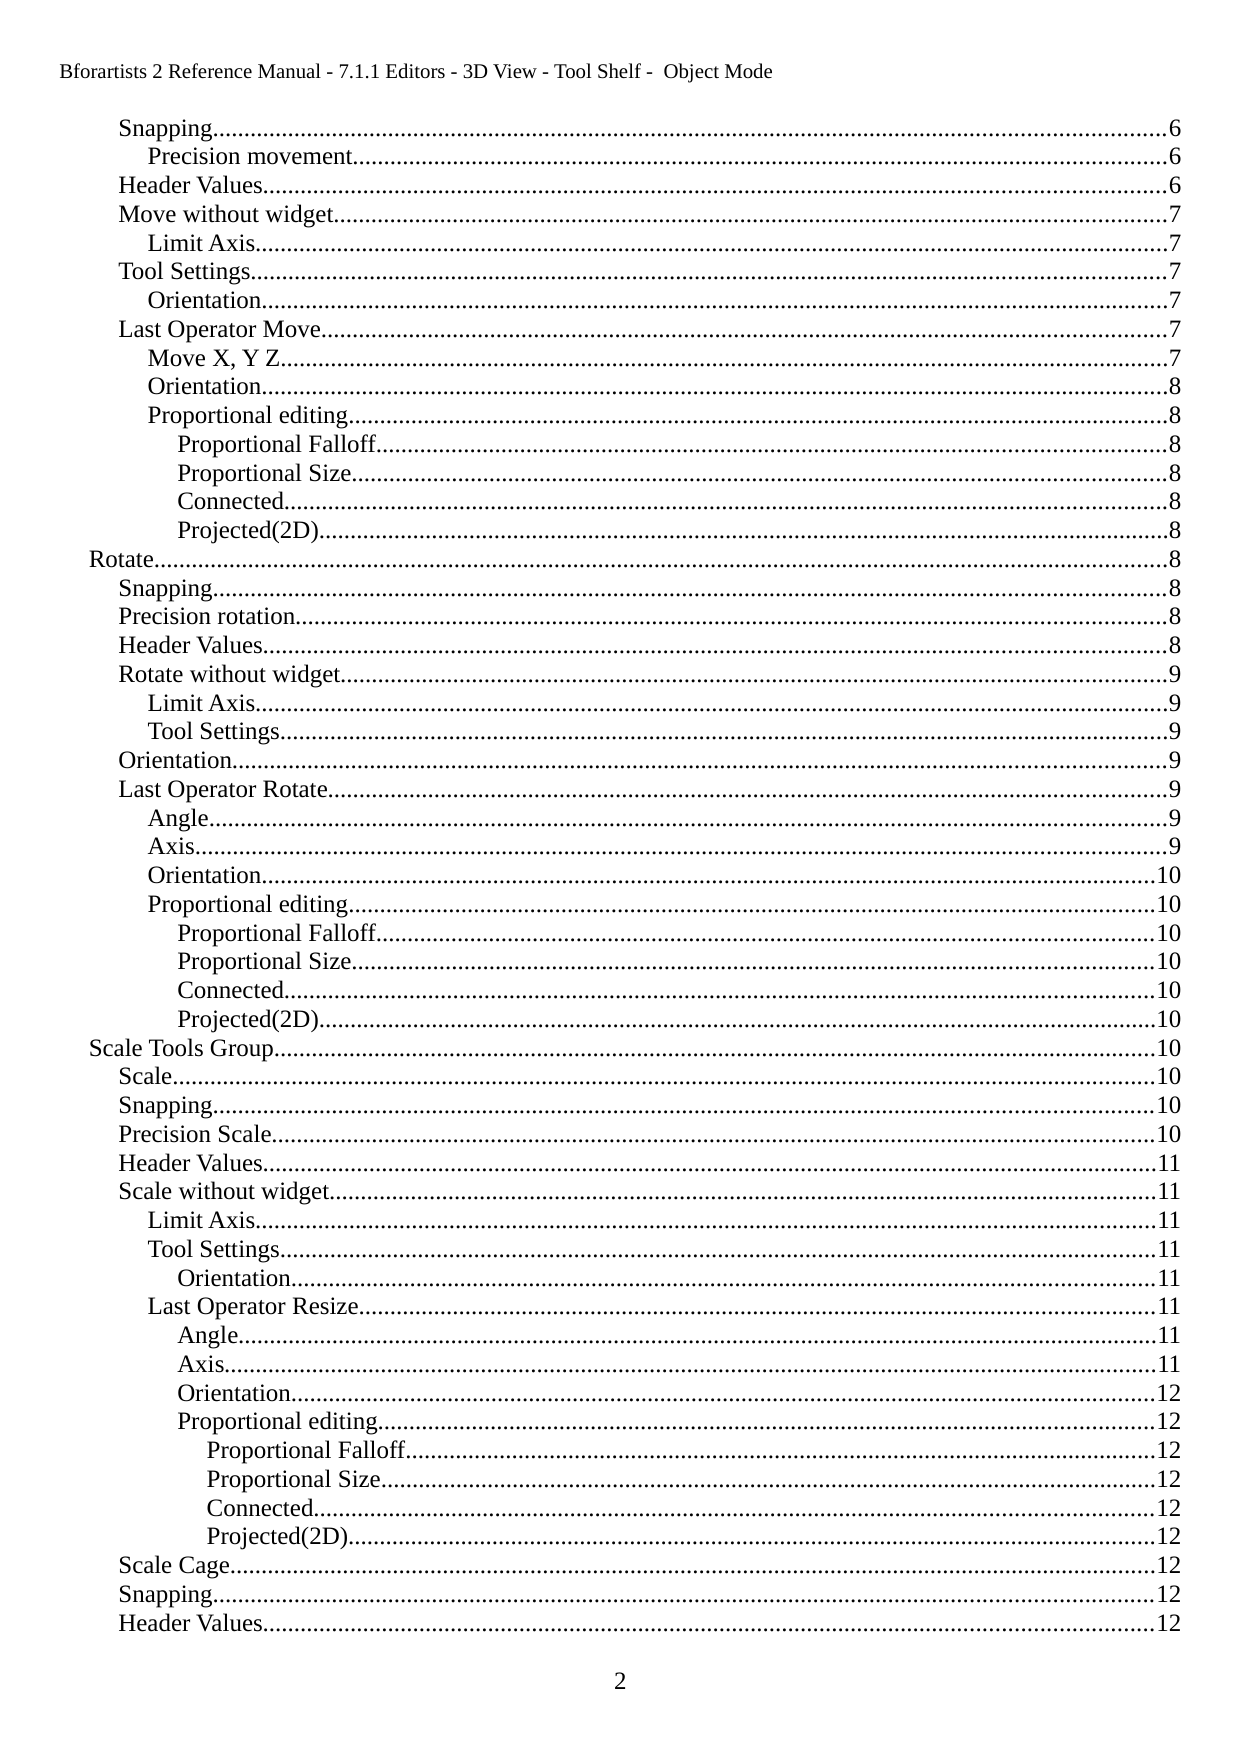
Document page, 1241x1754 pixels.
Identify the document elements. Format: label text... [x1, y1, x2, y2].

text Tool Settings 9 [147, 716, 1181, 745]
text Header Values 11 [118, 1148, 1181, 1176]
text Axis 11 [177, 1349, 1181, 1378]
text Precision movement 6 [147, 141, 1181, 170]
text Precision rotation 8 [118, 601, 1181, 630]
text Connected 10 [177, 975, 1181, 1004]
text Connected 12 [206, 1493, 1181, 1521]
text Tool Settings 11 [147, 1234, 1181, 1263]
text Proportional editing 10 [147, 889, 1181, 918]
text Projected(2D) 8 [177, 515, 1181, 544]
text Tool Settings 7 [118, 256, 1181, 285]
text Header Values 8 [118, 630, 1181, 659]
text Orientation 12 [177, 1378, 1181, 1406]
text Orientation 9 [118, 745, 1181, 774]
text Axis 9 [147, 831, 1181, 860]
text Angle 9 [147, 803, 1181, 831]
text Projected(2D) 12 [206, 1521, 1181, 1550]
text Rotate 8 [88, 544, 1181, 573]
text Orientation 7 [147, 285, 1181, 314]
text Proportional Size 8 [177, 458, 1181, 486]
text Last Operator Move 7 [118, 314, 1181, 343]
text Scale Tools Group 10 [88, 1033, 1181, 1061]
text Snapping 6 [118, 113, 1181, 141]
text Header Values 12 [118, 1608, 1181, 1636]
text Scale 10 [118, 1061, 1181, 1090]
text Limit Axis 7 [147, 228, 1181, 256]
text Snapping 12 [118, 1579, 1181, 1608]
text Limit Axis 11 [147, 1205, 1181, 1234]
text Snapping 10 [118, 1090, 1181, 1119]
text Limit Axis 9 [147, 688, 1181, 716]
text Proportional Falloff 10 [177, 918, 1181, 946]
text Move X, Y Z 7 [147, 343, 1181, 371]
text Proportional Falloff 12 [206, 1435, 1181, 1464]
text Orientation 10 [147, 860, 1181, 889]
text Scale Cage 12 [118, 1550, 1181, 1579]
text Scale without widget 11 [118, 1176, 1181, 1205]
text Snapping 8 [118, 573, 1181, 601]
text Move without widget 7 [118, 199, 1181, 228]
text Connected 8 [177, 486, 1181, 515]
text Precision Scale 10 [118, 1119, 1181, 1148]
text Proportional Size 12 [206, 1464, 1181, 1493]
text Orientation 8 [147, 371, 1181, 400]
text Proportional Falloff 8 [177, 429, 1181, 458]
text Angle 11 [177, 1320, 1181, 1349]
text Last Operator Rotate 9 [118, 774, 1181, 803]
text Proportional editing 8 [147, 400, 1181, 429]
text Proportional Size 10 [177, 946, 1181, 975]
text Rotate without widget 9 [118, 659, 1181, 688]
text Last Operator Resize 11 [147, 1291, 1181, 1320]
text Orientation 11 [177, 1263, 1181, 1291]
text Header Values 6 [118, 170, 1181, 199]
text Projected(2D) 10 [177, 1004, 1181, 1033]
text Proportional editing 12 [177, 1406, 1181, 1435]
